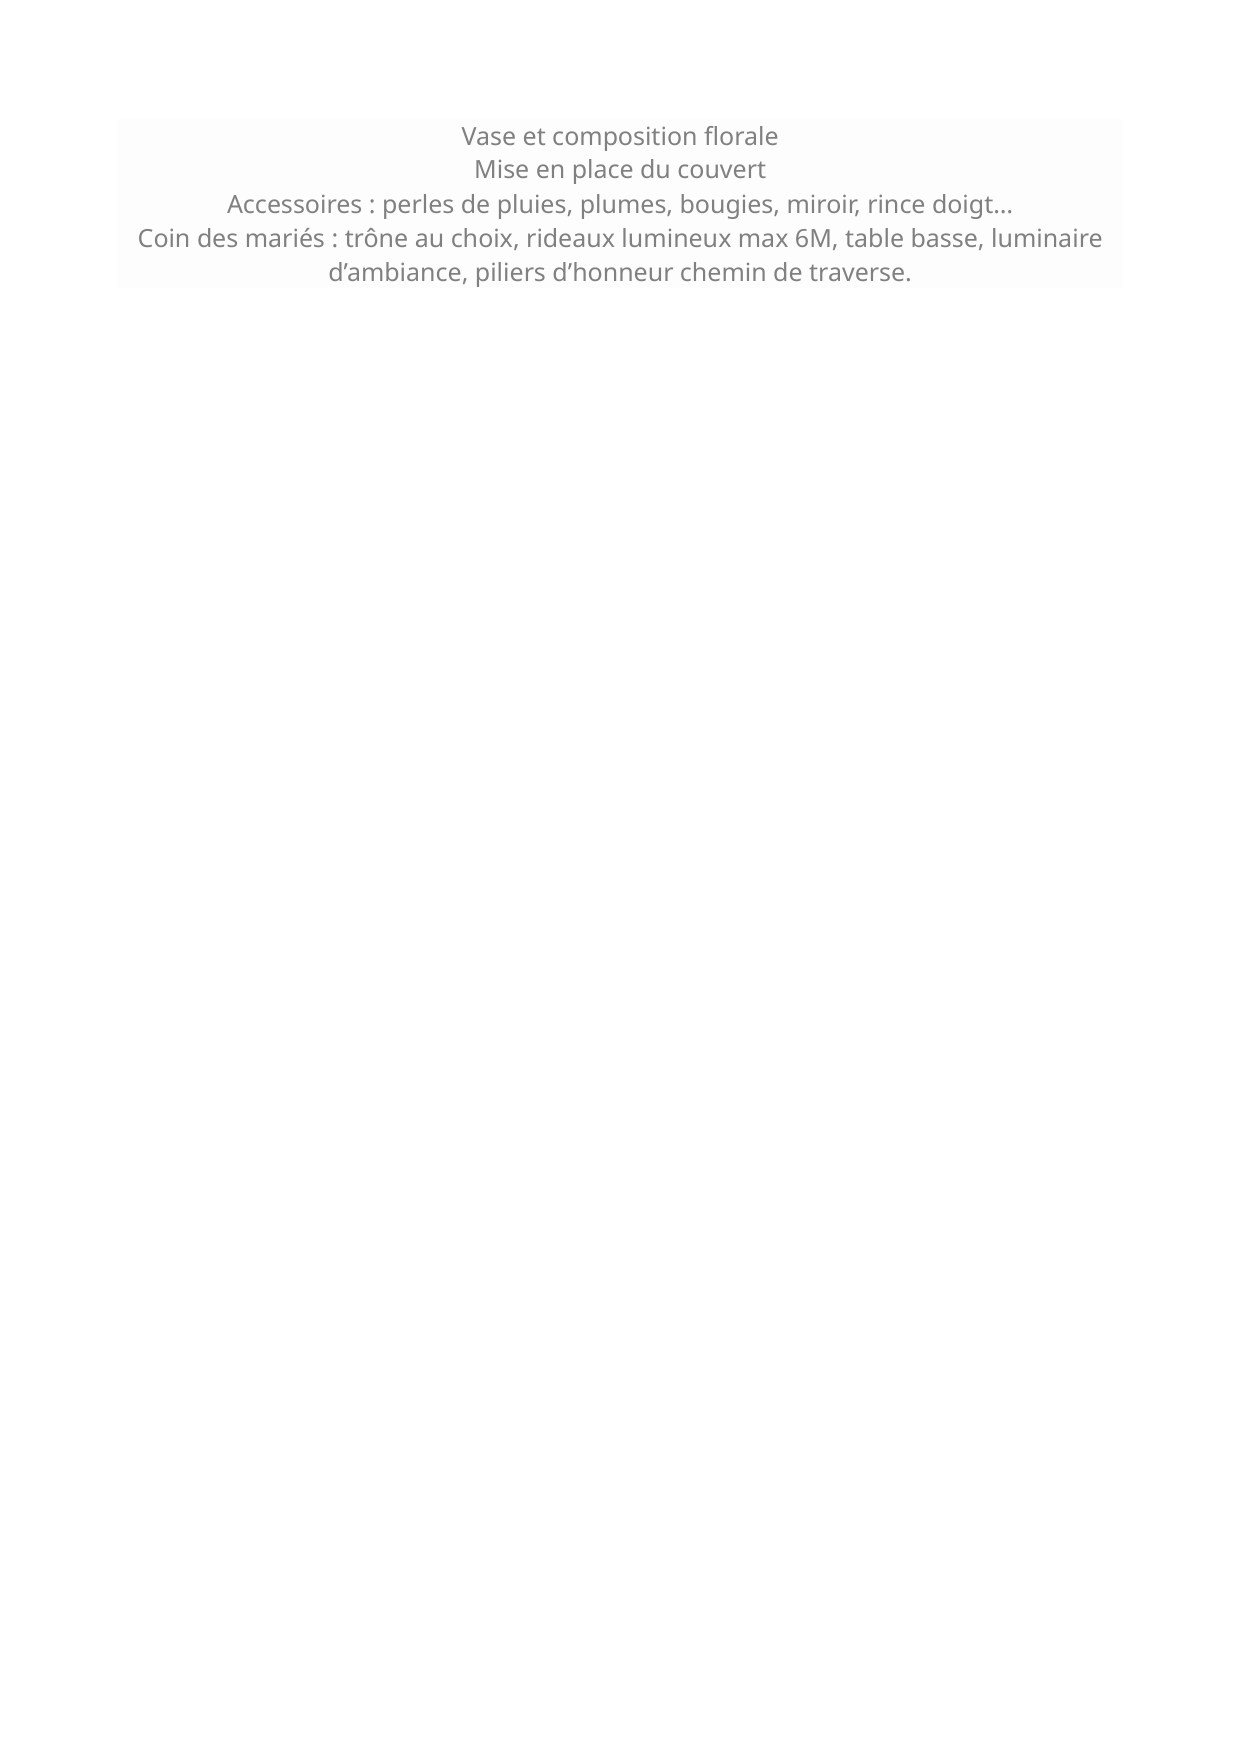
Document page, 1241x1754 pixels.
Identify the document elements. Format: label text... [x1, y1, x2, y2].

text Coin des mariés : trône au choix, rideaux lumineux max 6M, table basse, luminaire d’ambiance, piliers d’honneur chemin de traverse. [118, 220, 1122, 288]
text Accessoires : perles de pluies, plumes, bougies, miroir, rince doigt… [118, 186, 1122, 220]
text Mise en place du couvert [118, 152, 1122, 186]
text Vase et composition florale [118, 118, 1122, 152]
